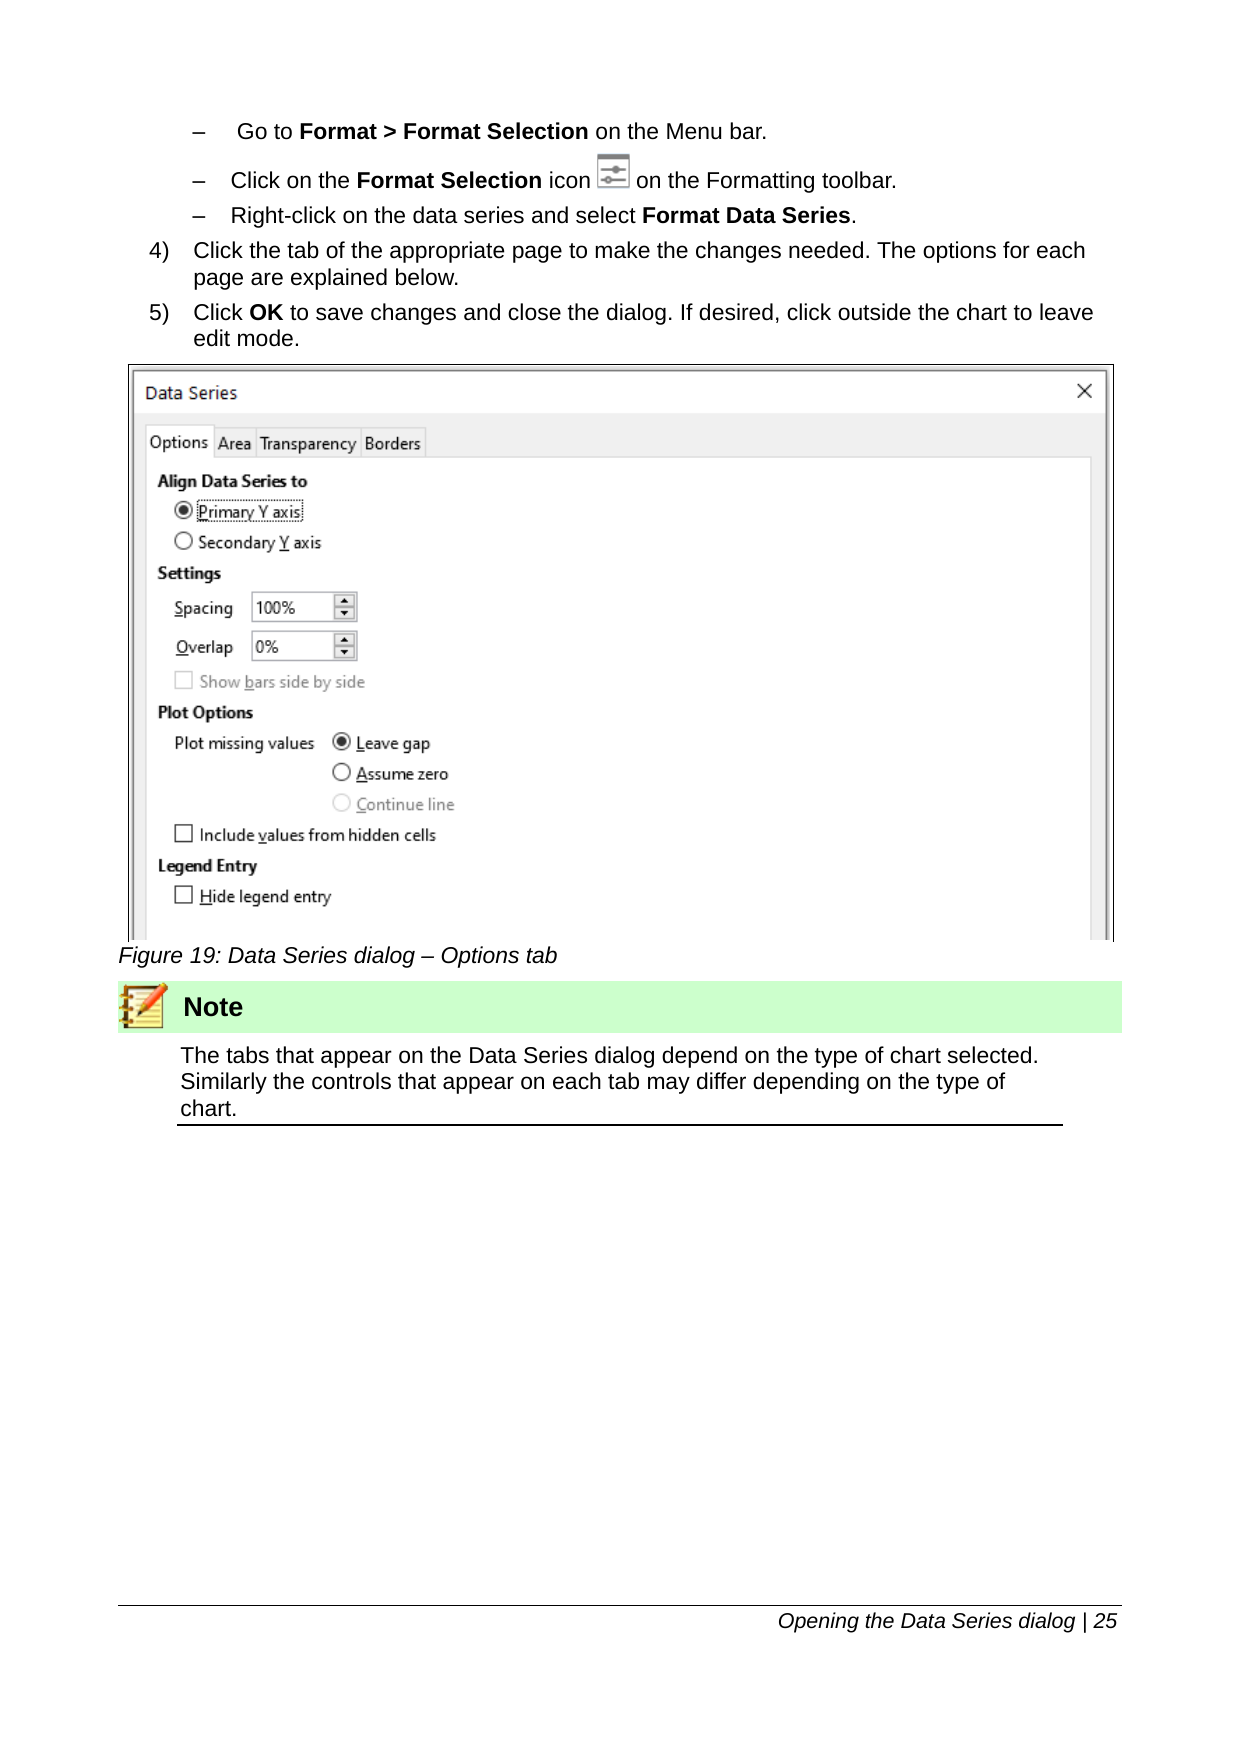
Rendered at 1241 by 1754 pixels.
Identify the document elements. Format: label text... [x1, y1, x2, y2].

picture [119, 981, 170, 1032]
text Figure 19: Data Series dialog – Options tab [118, 363, 1122, 969]
list Click the tab of the appropriate page to make the changes needed. The options for each page are explained below. [169, 237, 1122, 290]
subtitle Note [118, 981, 1122, 1033]
list Click OK to save changes and close the dialog. If desired, click outside the chart to leave edit mode. [169, 299, 1122, 351]
list Right-click on the data series and select Format Data Series. [192, 202, 1122, 228]
list Click on the Format Selection icon on the Formatting toolbar. [192, 153, 1122, 193]
text The tabs that appear on the Data Series dialog depend on the type of chart selected. Similarly the controls that appear on each tab may differ depending on the type of chart. [177, 1039, 1063, 1124]
picture [597, 153, 630, 189]
picture [130, 366, 1110, 940]
list Go to Format > Format Selection on the Menu bar. [192, 118, 1122, 144]
